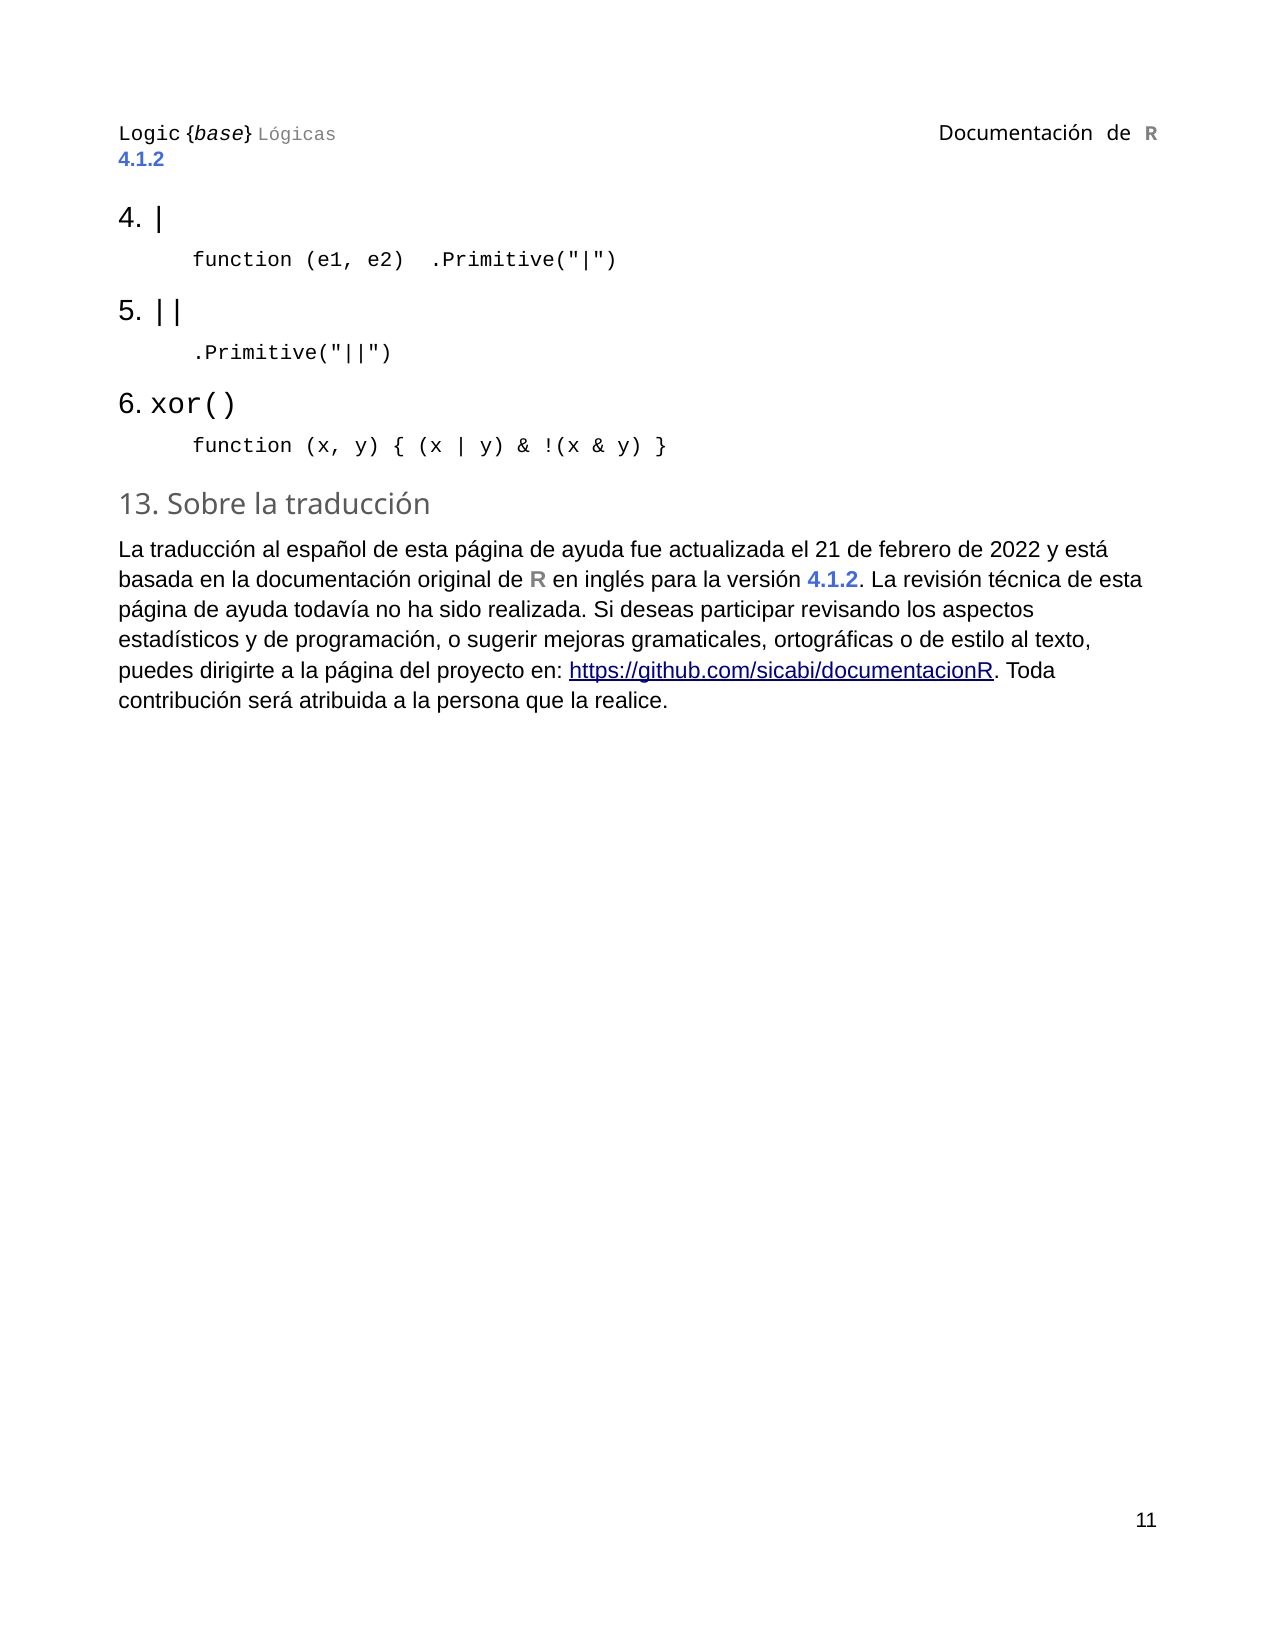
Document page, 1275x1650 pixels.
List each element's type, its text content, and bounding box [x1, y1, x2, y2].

subtitle 13. Sobre la traducción [118, 484, 1157, 523]
text function (x, y) { (x | y) & !(x & y) } [118, 435, 1157, 459]
text function (e1, e2) .Primitive("|") [118, 249, 1157, 272]
text .Primitive("||") [118, 342, 1157, 366]
subtitle 5. || [118, 293, 1157, 329]
subtitle 4. | [118, 200, 1157, 236]
text La traducción al español de esta página de ayuda fue actualizada el 21 de febrero de 2022 y está basada en la documentación original de R en inglés para la versión 4.1.2. La revisión técnica de esta página de ayuda todavía no ha sido realizada. Si deseas participar revisando los aspectos estadísticos y de programación, o sugerir mejoras gramaticales, ortográficas o de estilo al texto, puedes dirigirte a la página del proyecto en: https://github.com/sicabi/documentacionR. Toda contribución será atribuida a la persona que la realice. [118, 536, 1157, 713]
subtitle 6. xor() [118, 386, 1157, 422]
